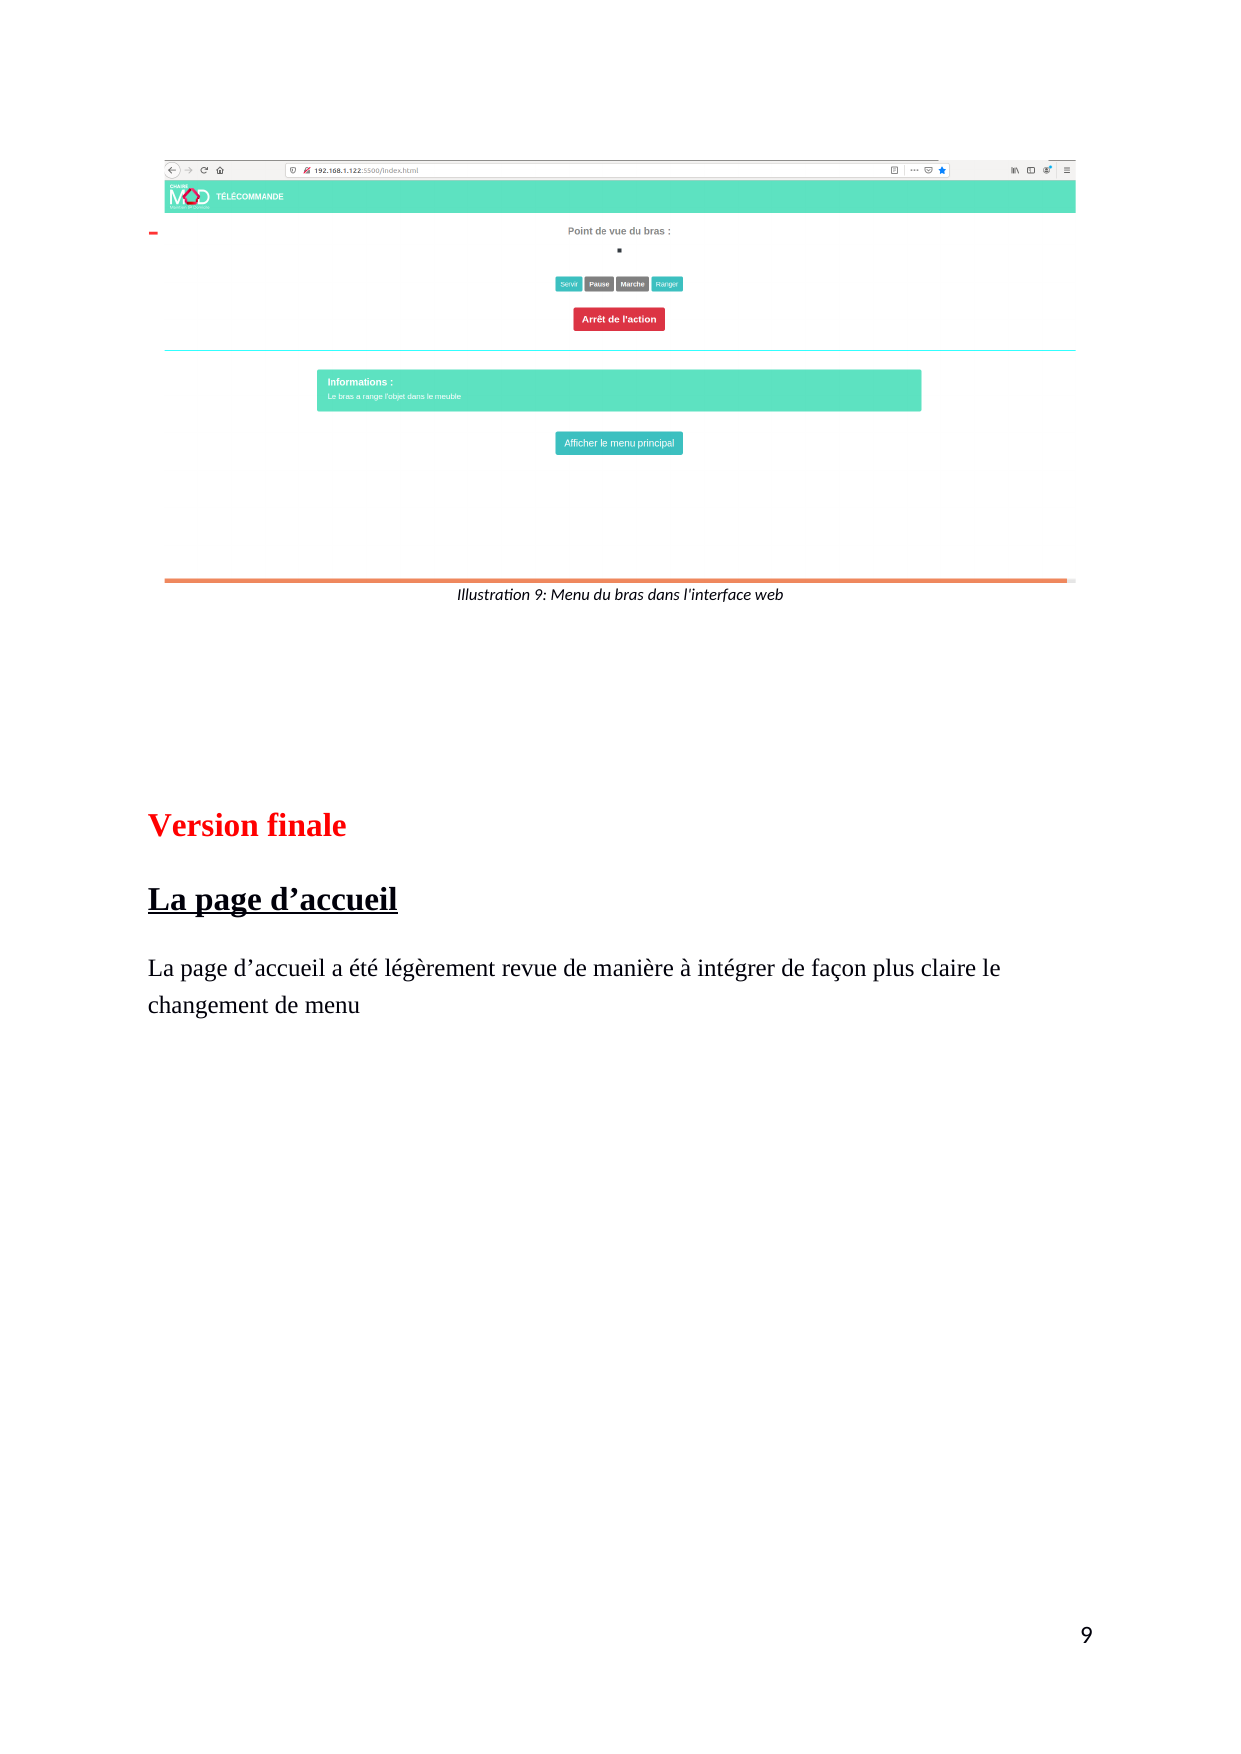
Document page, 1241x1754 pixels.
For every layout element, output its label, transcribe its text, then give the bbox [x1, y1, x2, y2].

text - [1076, 210, 1092, 248]
text Version finale [148, 805, 1092, 843]
picture [164, 160, 1076, 583]
text La page d’accueil [148, 879, 1092, 917]
text Illustration 9: Menu du bras dans l'interface web [164, 583, 1076, 604]
text - [148, 210, 164, 248]
text La page d’accueil a été légèrement revue de manière à intégrer de façon plus claire le changement de menu [148, 953, 1092, 1019]
